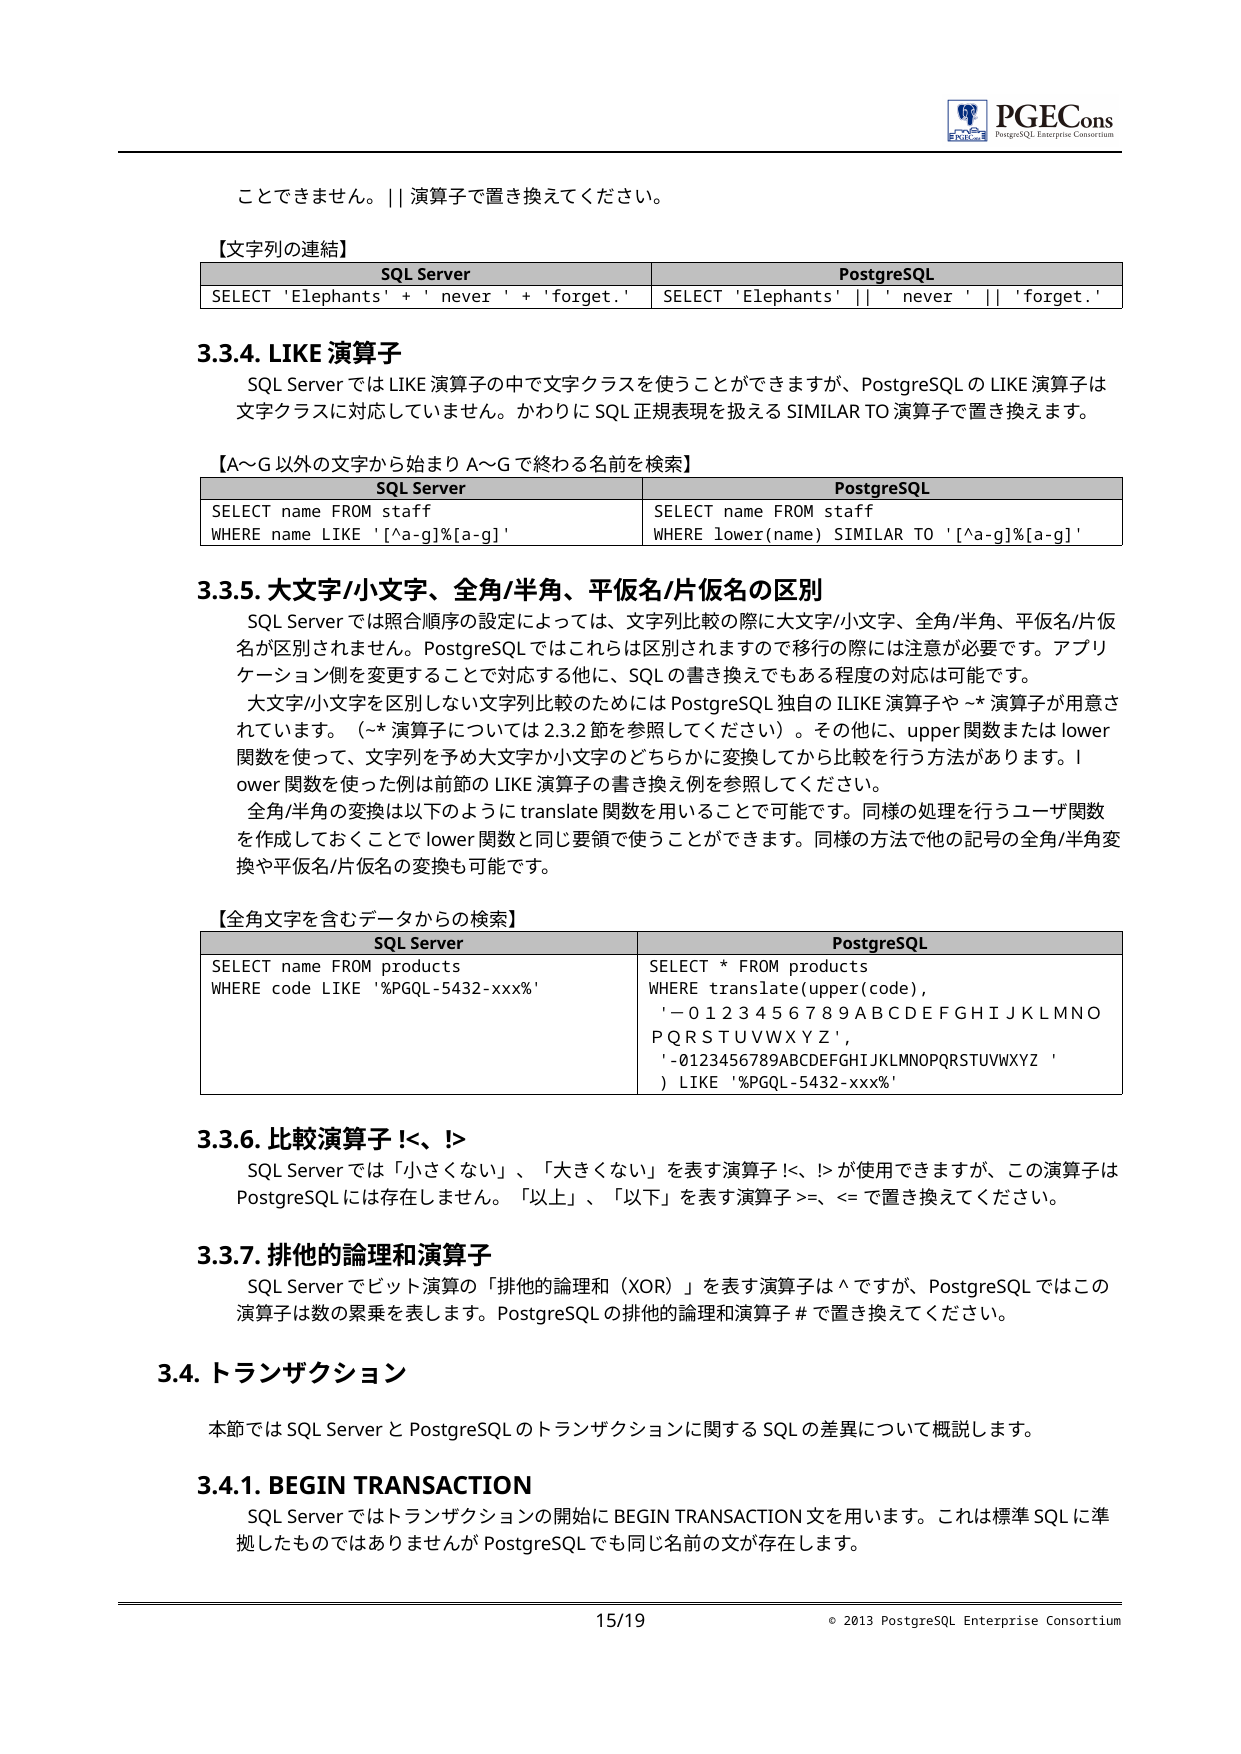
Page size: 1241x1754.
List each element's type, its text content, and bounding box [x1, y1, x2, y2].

text 【A～G以外の文字から始まりA～Gで終わる名前を検索】 [197, 449, 1122, 477]
table_cell SELECT 'Elephants' + ' never ' + 'forget.' [201, 286, 651, 308]
text 本節ではSQL ServerとPostgreSQLのトランザクションに関するSQLの差異について概説します。 [197, 1415, 1122, 1442]
subtitle 排他的論理和演算子 [197, 1235, 1122, 1272]
subtitle BEGIN TRANSACTION [197, 1468, 1122, 1502]
table_cell SELECT name FROM staff WHERE name LIKE '[^a-g]%[a-g]' [201, 500, 642, 545]
text SQL Serverではトランザクションの開始にBEGIN TRANSACTION文を用います。これは標準SQLに準拠したものではありませんがPostgreSQLでも同じ名前の文が存在します。 [236, 1502, 1122, 1556]
text SQL Serverでは照合順序の設定によっては、文字列比較の際に大文字/小文字、全角/半角、平仮名/片仮名が区別されません。PostgreSQLではこれらは区別されますので移行の際には注意が必要です。アプリケーション側を変更することで対応する他に、SQLの書き換えでもある程度の対応は可能です。 [236, 607, 1122, 688]
text 全角/半角の変換は以下のようにtranslate関数を用いることで可能です。同様の処理を行うユーザ関数を作成しておくことでlower関数と同じ要領で使うことができます。同様の方法で他の記号の全角/半角変換や平仮名/片仮名の変換も可能です。 [236, 797, 1122, 879]
table_cell SELECT name FROM products WHERE code LIKE '%PGQL-5432-xxx%' [201, 955, 637, 1094]
table_header SQL Server [201, 478, 642, 499]
text SQL Serverでは「小さくない」、「大きくない」を表す演算子 !<、!> が使用できますが、この演算子はPostgreSQLには存在しません。「以上」、「以下」を表す演算子 >=、<= で置き換えてください。 [236, 1156, 1122, 1210]
table_header SQL Server [201, 932, 637, 954]
table_cell SELECT 'Elephants' || ' never ' || 'forget.' [652, 286, 1122, 308]
text 【全角文字を含むデータからの検索】 [197, 904, 1122, 931]
picture [941, 94, 1119, 147]
table_header PostgreSQL [643, 478, 1122, 499]
subtitle LIKE演算子 [197, 333, 1122, 369]
text SQL Serverでビット演算の「排他的論理和（XOR）」を表す演算子は ^ ですが、PostgreSQLではこの演算子は数の累乗を表します。PostgreSQLの排他的論理和演算子 # で置き換えてください。 [236, 1272, 1122, 1326]
text 【文字列の連結】 [197, 235, 1122, 262]
subtitle トランザクション [157, 1353, 1122, 1389]
table_header PostgreSQL [638, 932, 1122, 954]
text SQL ServerではLIKE演算子の中で文字クラスを使うことができますが、PostgreSQLのLIKE演算子は文字クラスに対応していません。かわりにSQL正規表現を扱えるSIMILAR TO演算子で置き換えます。 [236, 369, 1122, 424]
table_cell SELECT * FROM products WHERE translate(upper(code), '－０１２３４５６７８９ＡＢＣＤＥＦＧＨＩＪＫＬＭＮＯＰＱＲＳＴＵＶＷＸＹＺ', '-0123456789ABCDEFGHIJKLMNOPQRSTUVWXYZ ' ) LIKE '%PGQL-5432-xxx%' [638, 955, 1122, 1094]
text 大文字/小文字を区別しない文字列比較のためにはPostgreSQL独自のILIKE演算子や ~* 演算子が用意されています。（~* 演算子については2.3.2節を参照してください）。その他に、upper関数またはlower関数を使って、文字列を予め大文字か小文字のどちらかに変換してから比較を行う方法があります。lower関数を使った例は前節のLIKE演算子の書き換え例を参照してください。 [236, 688, 1122, 797]
table_header PostgreSQL [652, 263, 1122, 285]
subtitle 大文字/小文字、全角/半角、平仮名/片仮名の区別 [197, 571, 1122, 607]
table_header SQL Server [201, 263, 651, 285]
subtitle 比較演算子 !<、!> [197, 1119, 1122, 1156]
text ことできません。|| 演算子で置き換えてください。 [236, 182, 1122, 209]
table_cell SELECT name FROM staff WHERE lower(name) SIMILAR TO '[^a-g]%[a-g]' [643, 500, 1122, 545]
